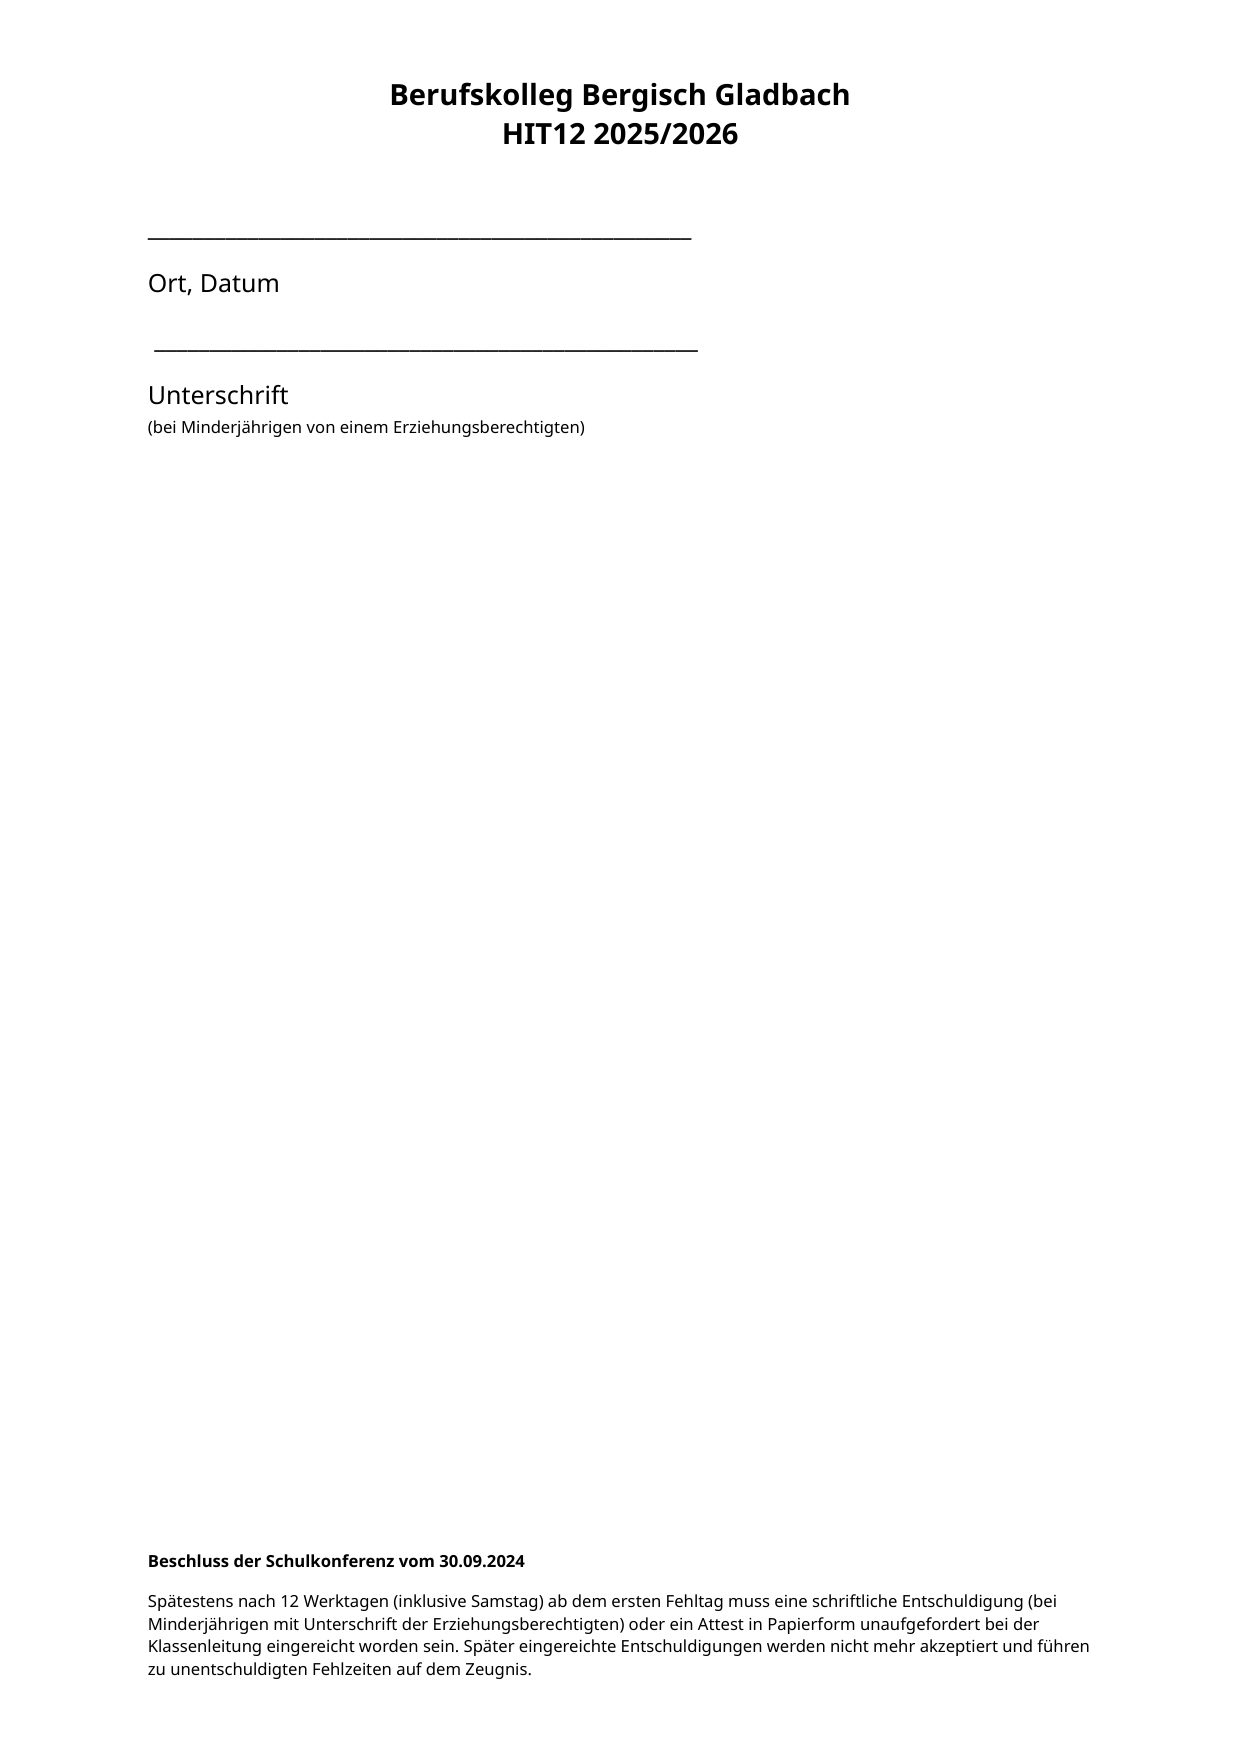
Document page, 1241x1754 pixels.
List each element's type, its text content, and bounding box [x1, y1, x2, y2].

text _________________________________________________ [148, 209, 1093, 243]
text _________________________________________________ [148, 322, 1093, 356]
text Unterschrift (bei Minderjährigen von einem Erziehungsberechtigten) [148, 378, 1093, 438]
text Ort, Datum [148, 266, 1093, 299]
